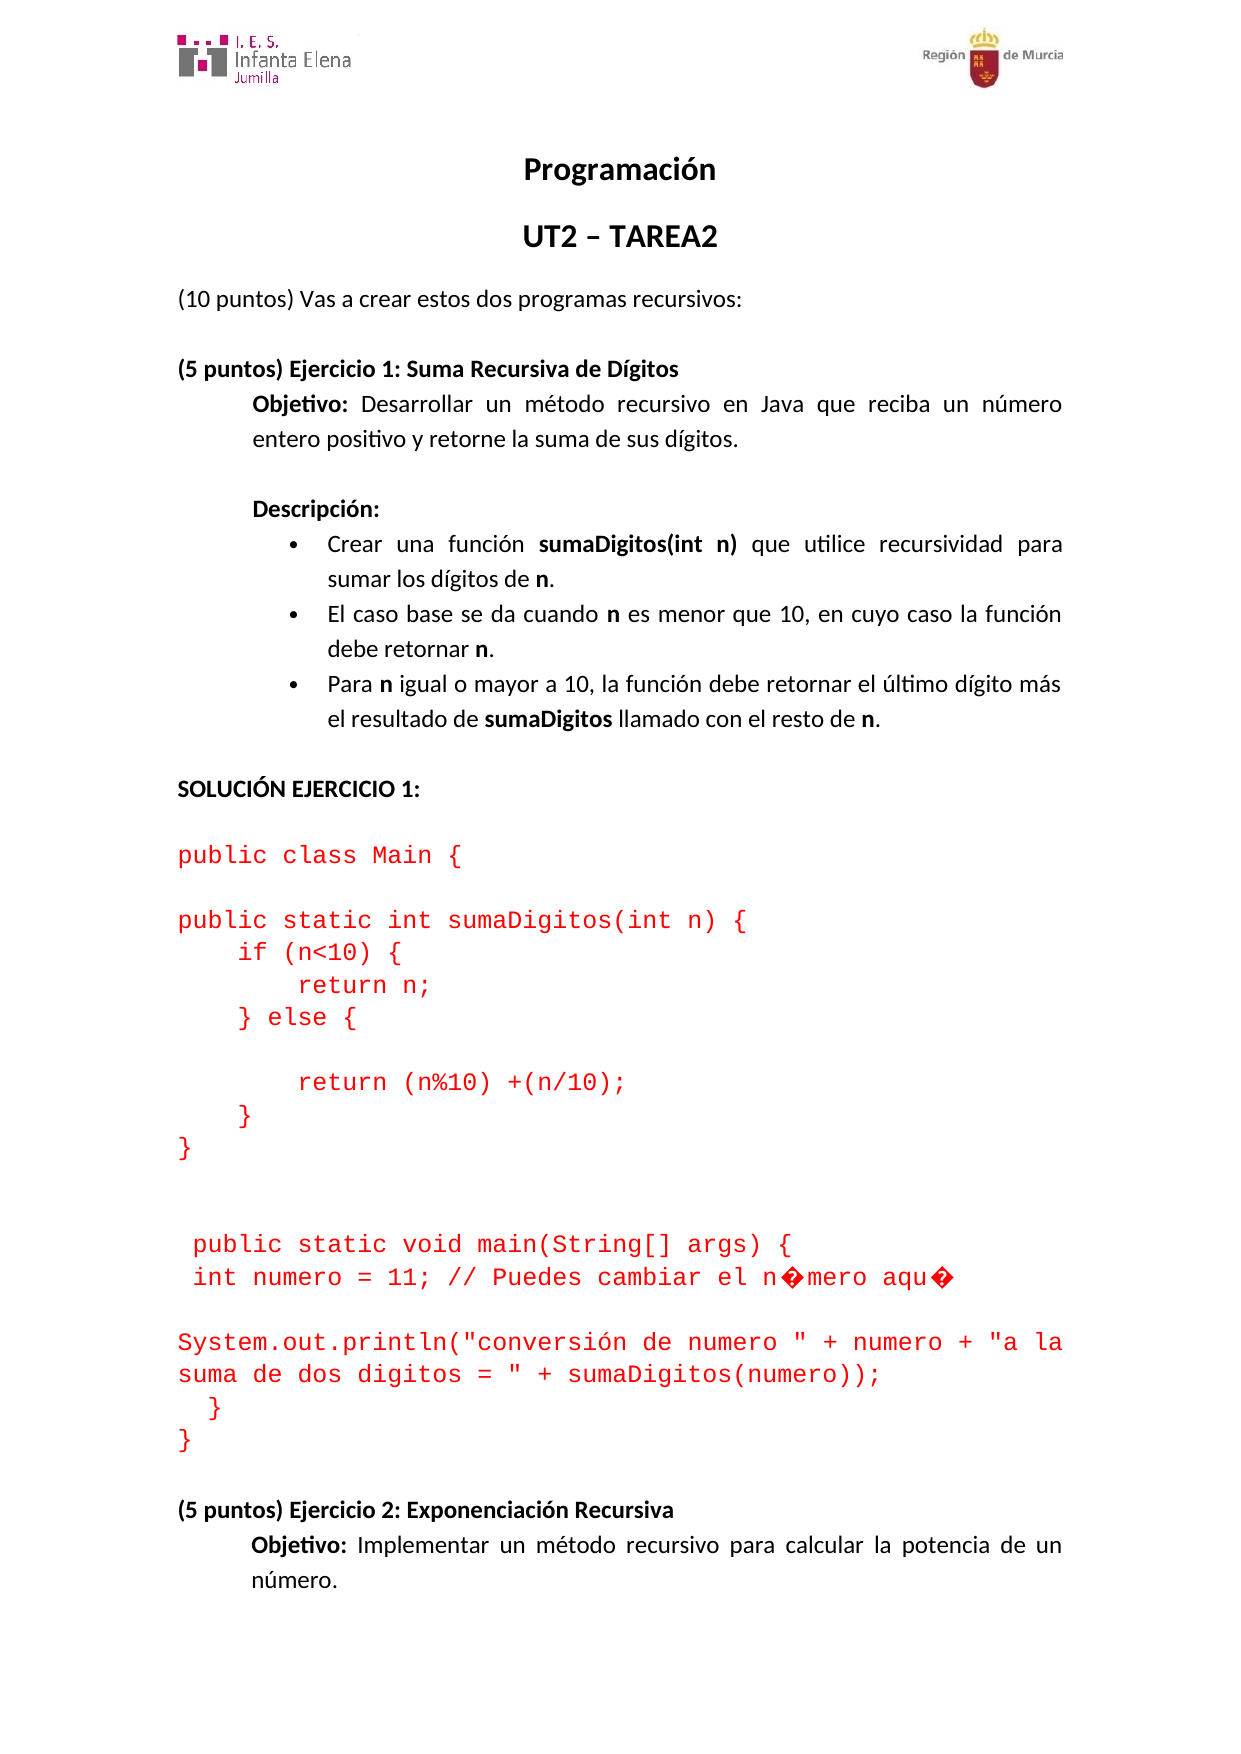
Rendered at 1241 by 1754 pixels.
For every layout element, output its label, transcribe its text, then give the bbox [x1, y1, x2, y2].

list SOLUCIÓN EJERCICIO 1: [177, 773, 1063, 803]
list public static void main(String[] args) { [177, 1232, 1063, 1260]
list } else { [177, 1005, 1063, 1033]
picture [177, 25, 1063, 94]
list Descripción: [252, 493, 1063, 523]
list El caso base se da cuando n es menor que 10, en cuyo caso la función debe retornar n. [290, 598, 1063, 663]
text UT2 – TAREA2 [177, 215, 1063, 256]
text Programación [177, 148, 1063, 188]
list } [177, 1102, 1063, 1131]
list } [177, 1135, 1063, 1163]
list } [177, 1394, 1063, 1422]
list Objetivo: Desarrollar un método recursivo en Java que reciba un número entero positivo y retorne la suma de sus dígitos. [252, 388, 1063, 453]
list return (n%10) +(n/10); [177, 1070, 1063, 1098]
list Objetivo: Implementar un método recursivo para calcular la potencia de un número. [251, 1529, 1063, 1594]
list (5 puntos) Ejercicio 1: Suma Recursiva de Dígitos [177, 353, 1063, 383]
list int numero = 11; // Puedes cambiar el n�mero aqu� [177, 1264, 1063, 1293]
list } [177, 1427, 1063, 1455]
list (5 puntos) Ejercicio 2: Exponenciación Recursiva [177, 1494, 1063, 1524]
list return n; [177, 972, 1063, 1001]
list (10 puntos) Vas a crear estos dos programas recursivos: [177, 283, 1063, 313]
list System.out.println("conversión de numero " + numero + "a la suma de dos digitos = " + sumaDigitos(numero)); [177, 1329, 1063, 1390]
list public static int sumaDigitos(int n) { [177, 907, 1063, 936]
list Para n igual o mayor a 10, la función debe retornar el último dígito más el resultado de sumaDigitos llamado con el resto de n. [290, 668, 1063, 733]
list Crear una función sumaDigitos(int n) que utilice recursividad para sumar los dígitos de n. [290, 528, 1063, 593]
list public class Main { [177, 843, 1063, 871]
list if (n<10) { [177, 940, 1063, 968]
